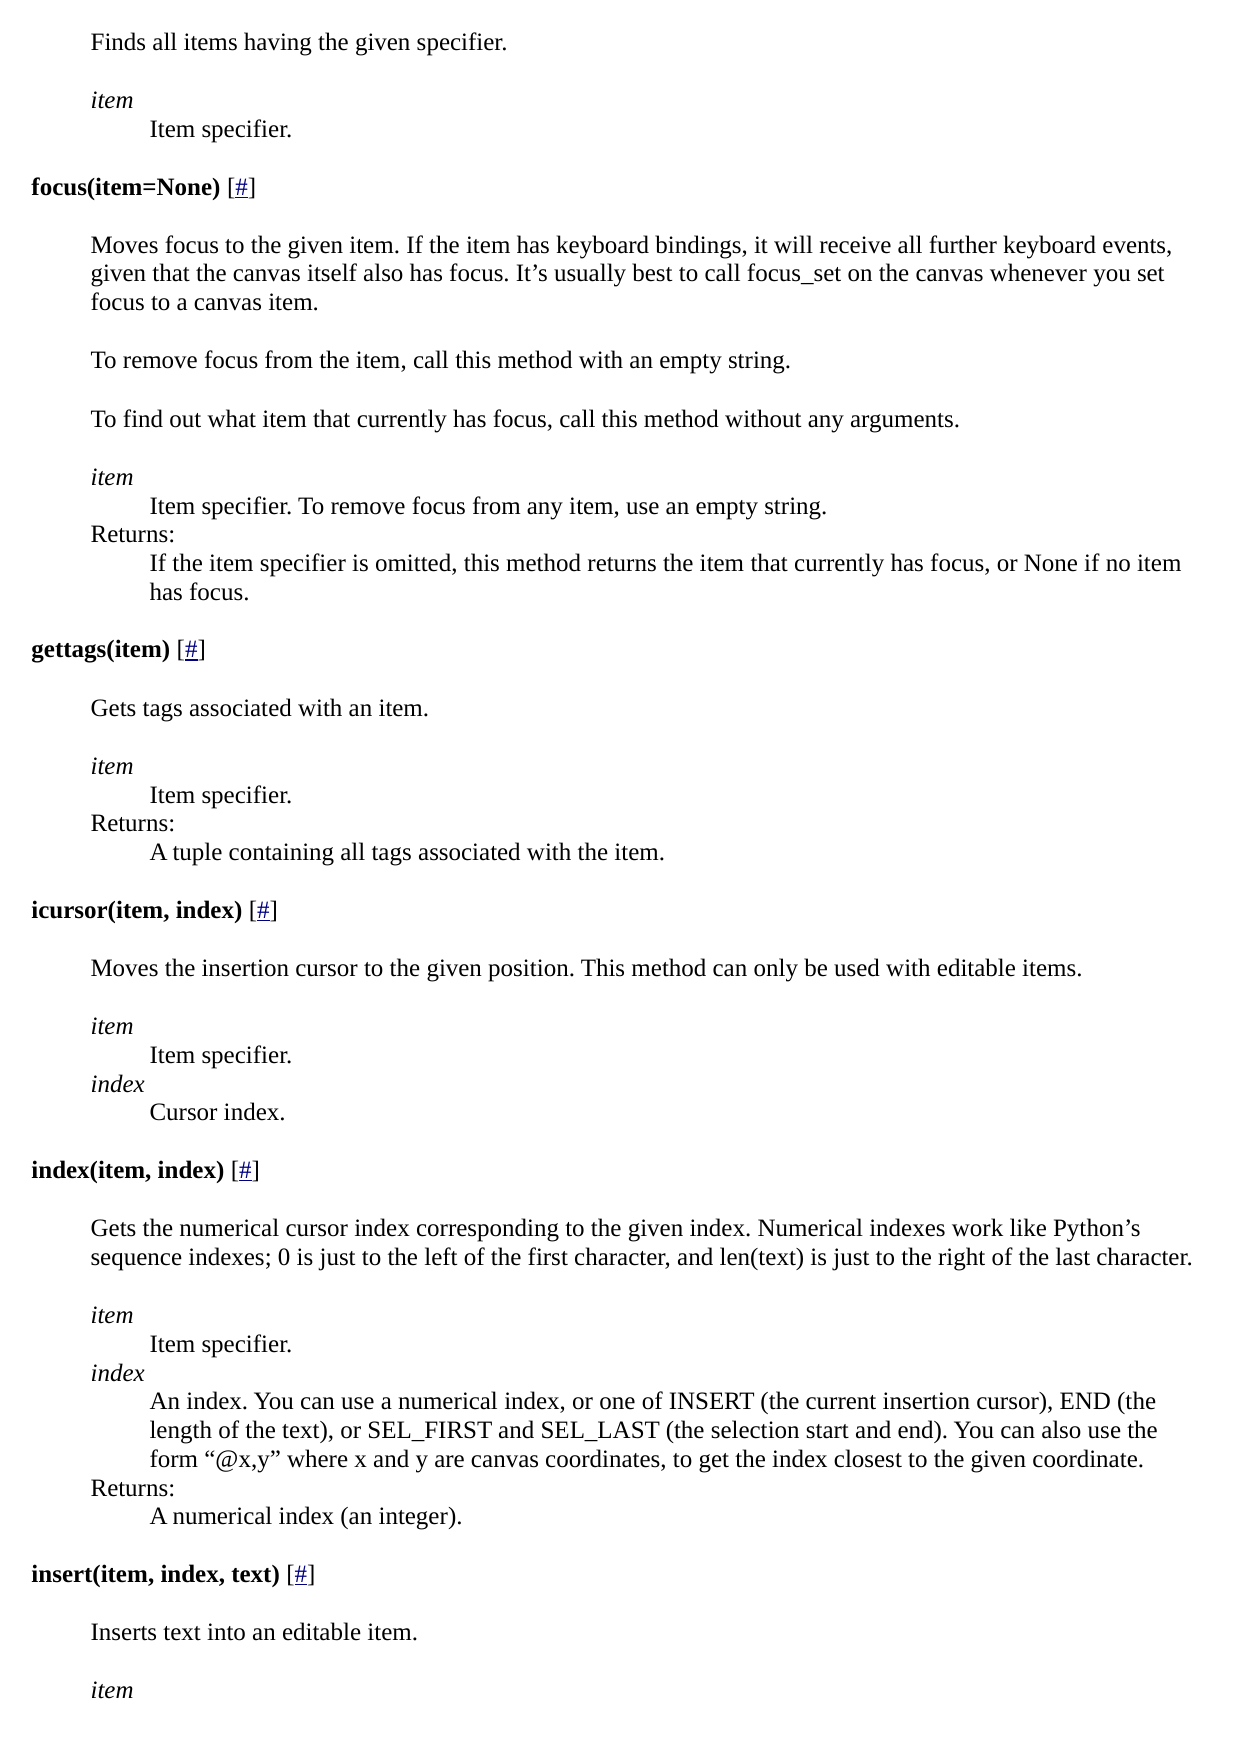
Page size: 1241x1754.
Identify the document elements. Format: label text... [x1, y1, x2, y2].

subtitle Returns: [90, 808, 1212, 837]
subtitle insert(item, index, text) [#] [31, 1559, 1212, 1588]
subtitle item [90, 1675, 1212, 1704]
subtitle icursor(item, index) [#] [31, 895, 1212, 923]
list To remove focus from the item, call this method with an empty string. [90, 346, 1212, 374]
list To find out what item that currently has focus, call this method without any arguments. [90, 404, 1212, 432]
list Cursor index. [149, 1097, 1212, 1126]
subtitle Returns: [90, 519, 1212, 548]
list Moves focus to the given item. If the item has keyboard bindings, it will receive all further keyboard events, given that the canvas itself also has focus. It’s usually best to call focus_set on the canvas whenever you set focus to a canvas item. [90, 230, 1212, 316]
subtitle item [90, 751, 1212, 780]
list Finds all items having the given specifier. [90, 27, 1212, 56]
subtitle item [90, 85, 1212, 114]
subtitle index [90, 1358, 1212, 1386]
subtitle index(item, index) [#] [31, 1155, 1212, 1184]
list A numerical index (an integer). [149, 1501, 1212, 1530]
subtitle focus(item=None) [#] [31, 172, 1212, 200]
subtitle gettags(item) [#] [31, 634, 1212, 663]
subtitle item [90, 1300, 1212, 1329]
subtitle Returns: [90, 1473, 1212, 1501]
list Item specifier. [149, 780, 1212, 808]
list Gets the numerical cursor index corresponding to the given index. Numerical indexes work like Python’s sequence indexes; 0 is just to the left of the first character, and len(text) is just to the right of the last character. [90, 1213, 1212, 1271]
list Item specifier. To remove focus from any item, use an empty string. [149, 491, 1212, 519]
list Item specifier. [149, 1329, 1212, 1358]
list Item specifier. [149, 114, 1212, 143]
subtitle item [90, 1011, 1212, 1040]
subtitle index [90, 1069, 1212, 1097]
subtitle item [90, 462, 1212, 491]
list Inserts text into an editable item. [90, 1617, 1212, 1646]
list A tuple containing all tags associated with the item. [149, 837, 1212, 866]
list Moves the insertion cursor to the given position. This method can only be used with editable items. [90, 953, 1212, 982]
list Gets tags associated with an item. [90, 693, 1212, 721]
list If the item specifier is omitted, this method returns the item that currently has focus, or None if no item has focus. [149, 548, 1212, 606]
list An index. You can use a numerical index, or one of INSERT (the current insertion cursor), END (the length of the text), or SEL_FIRST and SEL_LAST (the selection start and end). You can also use the form “@x,y” where x and y are canvas coordinates, to get the index closest to the given coordinate. [149, 1386, 1212, 1473]
list Item specifier. [149, 1040, 1212, 1069]
